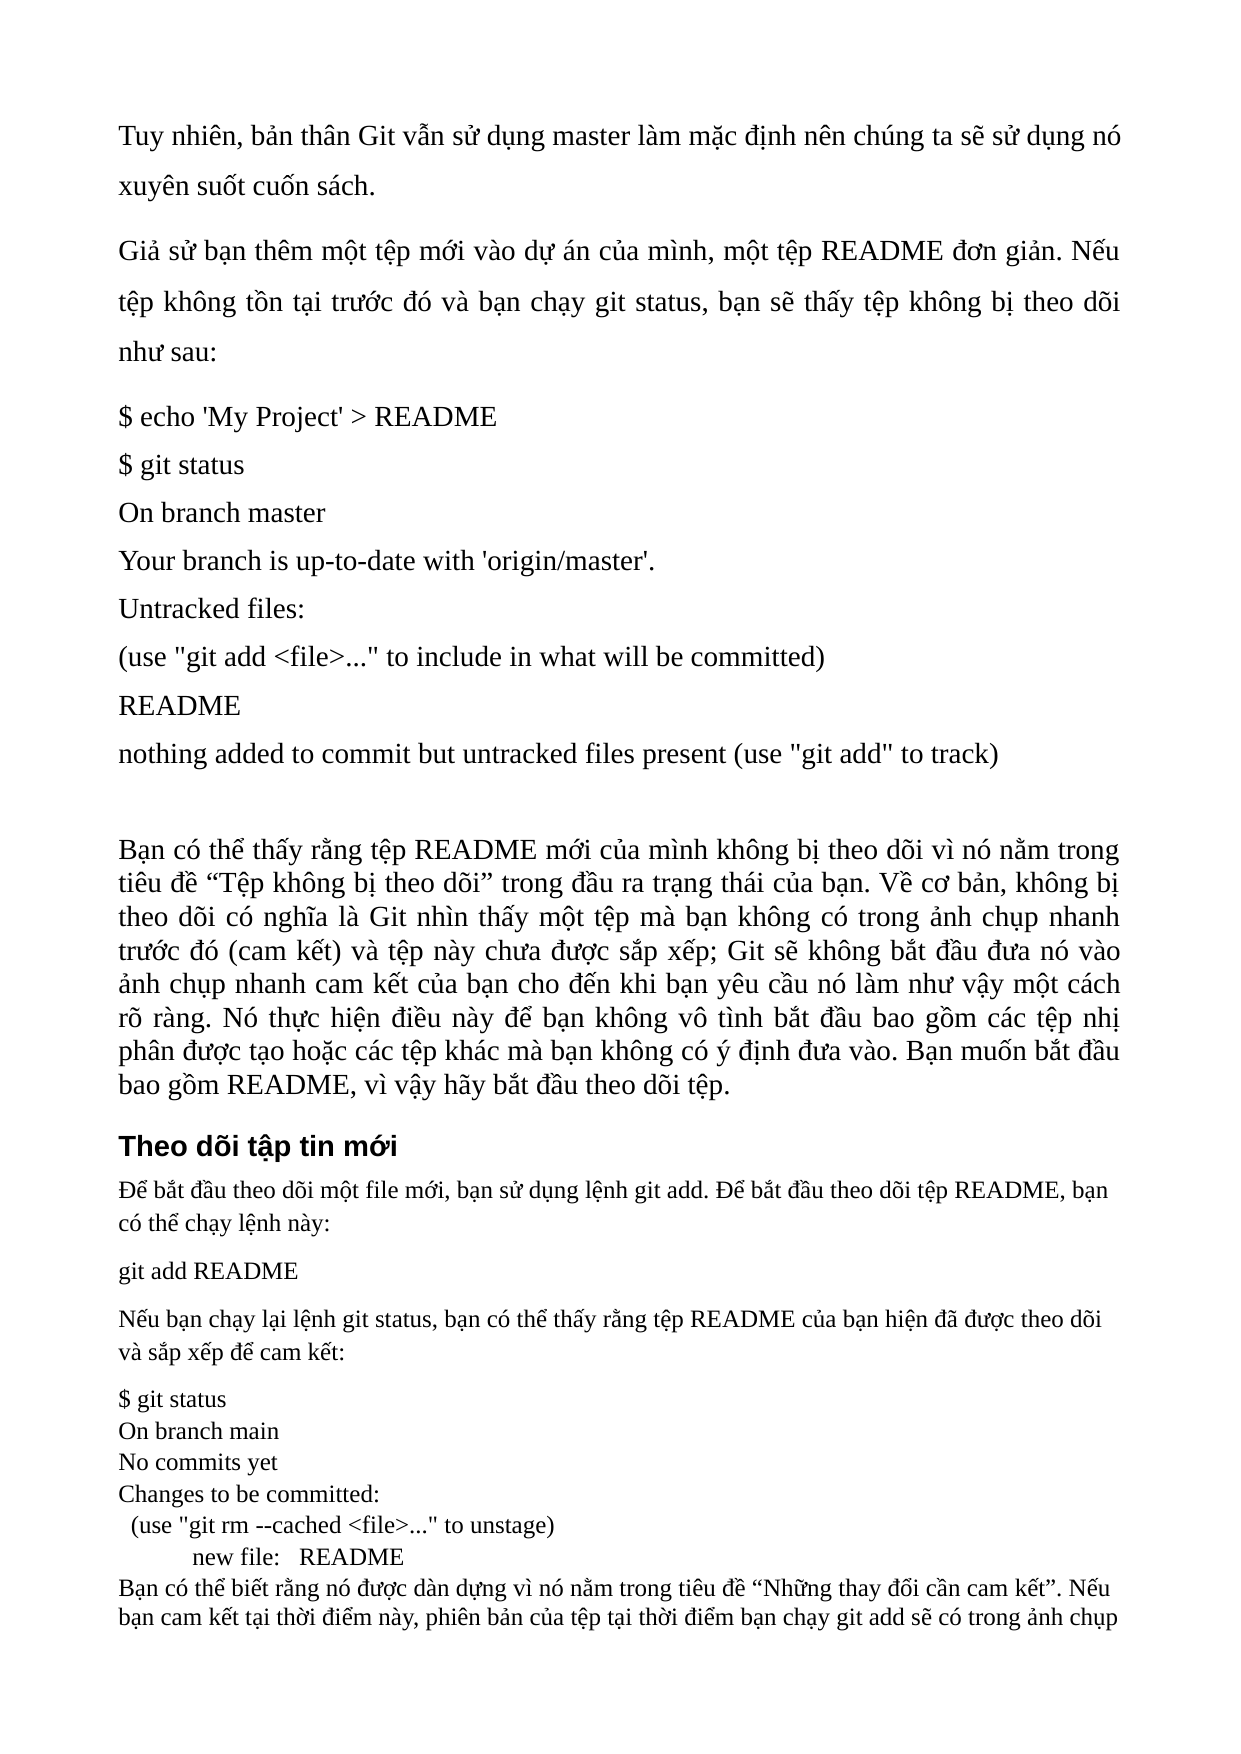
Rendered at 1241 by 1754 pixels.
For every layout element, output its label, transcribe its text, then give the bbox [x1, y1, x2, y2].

text $ echo 'My Project' > README [118, 399, 1122, 432]
text README [118, 688, 1122, 721]
text $ git status [118, 1384, 1122, 1413]
text On branch master [118, 495, 1122, 529]
text new file: README [118, 1542, 1122, 1570]
text Bạn có thể thấy rằng tệp README mới của mình không bị theo dõi vì nó nằm trong tiêu đề “Tệp không bị theo dõi” trong đầu ra trạng thái của bạn. Về cơ bản, không bị theo dõi có nghĩa là Git nhìn thấy một tệp mà bạn không có trong ảnh chụp nhanh trước đó (cam kết) và tệp này chưa được sắp xếp; Git sẽ không bắt đầu đưa nó vào ảnh chụp nhanh cam kết của bạn cho đến khi bạn yêu cầu nó làm như vậy một cách rõ ràng. Nó thực hiện điều này để bạn không vô tình bắt đầu bao gồm các tệp nhị phân được tạo hoặc các tệp khác mà bạn không có ý định đưa vào. Bạn muốn bắt đầu bao gồm README, vì vậy hãy bắt đầu theo dõi tệp. [118, 832, 1122, 1100]
text Bạn có thể biết rằng nó được dàn dựng vì nó nằm trong tiêu đề “Những thay đổi cần cam kết”. Nếu bạn cam kết tại thời điểm này, phiên bản của tệp tại thời điểm bạn chạy git add sẽ có trong ảnh chụp [118, 1573, 1122, 1631]
text $ git status [118, 447, 1122, 481]
text (use "git add <file>..." to include in what will be committed) [118, 639, 1122, 673]
text nothing added to commit but untracked files present (use "git add" to track) [118, 736, 1122, 769]
text Giả sử bạn thêm một tệp mới vào dự án của mình, một tệp README đơn giản. Nếu tệp không tồn tại trước đó và bạn chạy git status, bạn sẽ thấy tệp không bị theo dõi như sau: [118, 233, 1122, 367]
text On branch main [118, 1416, 1122, 1444]
text git add README [118, 1256, 1122, 1285]
text Tuy nhiên, bản thân Git vẫn sử dụng master làm mặc định nên chúng ta sẽ sử dụng nó xuyên suốt cuốn sách. [118, 118, 1122, 202]
text Changes to be committed: [118, 1479, 1122, 1507]
text (use "git rm --cached <file>..." to unstage) [118, 1510, 1122, 1539]
text Nếu bạn chạy lại lệnh git status, bạn có thể thấy rằng tệp README của bạn hiện đã được theo dõi và sắp xếp để cam kết: [118, 1304, 1122, 1366]
text Để bắt đầu theo dõi một file mới, bạn sử dụng lệnh git add. Để bắt đầu theo dõi tệp README, bạn có thể chạy lệnh này: [118, 1176, 1122, 1237]
text Your branch is up-to-date with 'origin/master'. [118, 543, 1122, 577]
text Untracked files: [118, 591, 1122, 625]
subtitle Theo dõi tập tin mới [118, 1129, 1122, 1163]
text No commits yet [118, 1447, 1122, 1476]
